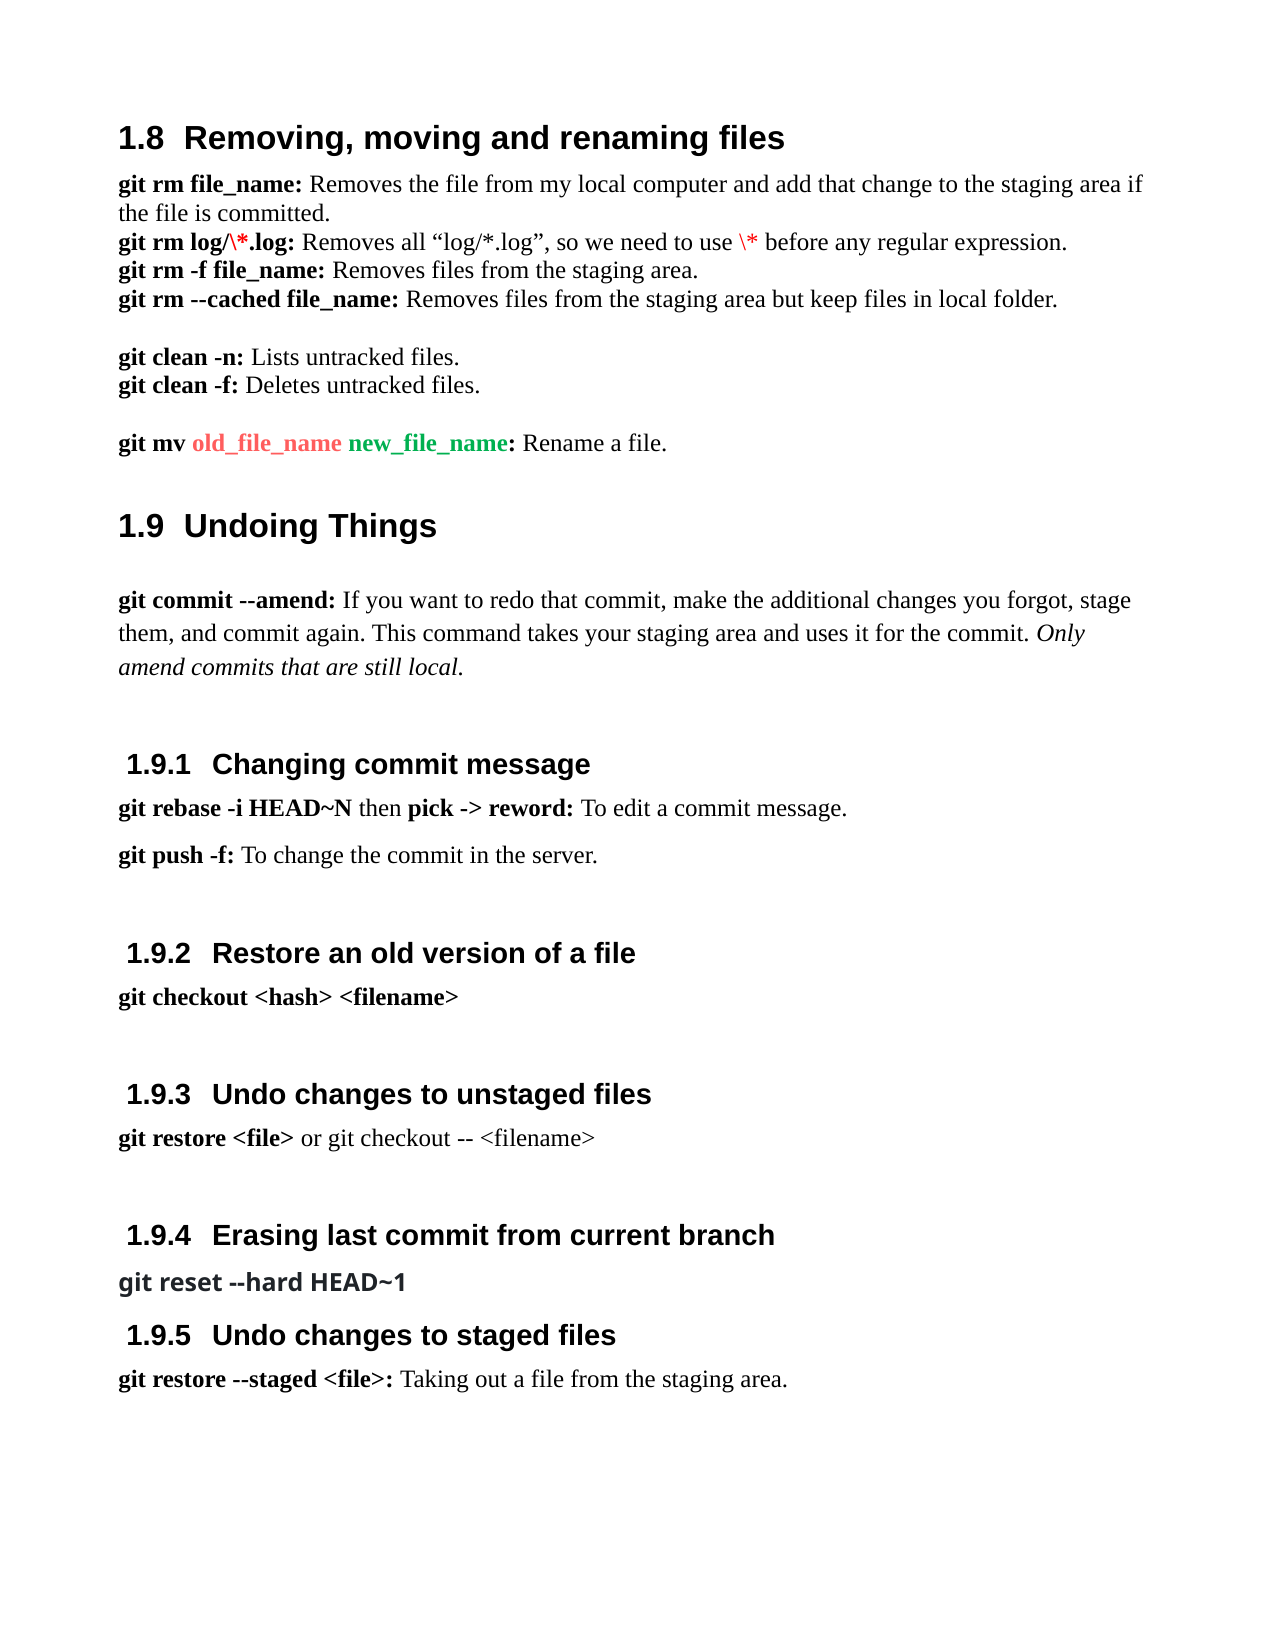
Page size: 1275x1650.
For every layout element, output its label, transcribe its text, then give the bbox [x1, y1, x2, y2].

subtitle Restore an old version of a file [118, 936, 1157, 969]
subtitle Removing, moving and renaming files [109, 118, 1157, 157]
text git commit --amend: If you want to redo that commit, make the additional changes you forgot, stage them, and commit again. This command takes your staging area and uses it for the commit. Only amend commits that are still local. [118, 586, 1157, 680]
text git push -f: To change the commit in the server. [118, 840, 1157, 869]
text git checkout <hash> <filename> [118, 982, 1157, 1010]
subtitle Erasing last commit from current branch [118, 1218, 1157, 1252]
text git rm log/\*.log: Removes all “log/*.log”, so we need to use \* before any regular expression. [118, 227, 1157, 255]
text git mv old_file_name new_file_name: Rename a file. [118, 428, 1157, 457]
text git clean -n: Lists untracked files. [118, 342, 1157, 370]
subtitle Undo changes to staged files [118, 1318, 1157, 1351]
text git rm -f file_name: Removes files from the staging area. [118, 255, 1157, 284]
text git rm --cached file_name: Removes files from the staging area but keep files in local folder. [118, 284, 1157, 313]
text git rm file_name: Removes the file from my local computer and add that change to the staging area if the file is committed. [118, 169, 1157, 227]
text git reset --hard HEAD~1 [118, 1264, 1157, 1298]
text git clean -f: Deletes untracked files. [118, 370, 1157, 399]
text git restore <file> or git checkout -- <filename> [118, 1123, 1157, 1152]
text git restore --staged <file>: Taking out a file from the staging area. [118, 1364, 1157, 1393]
text git rebase -i HEAD~N then pick -> reword: To edit a commit message. [118, 793, 1157, 822]
subtitle Undo changes to unstaged files [118, 1077, 1157, 1110]
subtitle Changing commit message [118, 747, 1157, 780]
subtitle Undoing Things [109, 506, 1157, 544]
